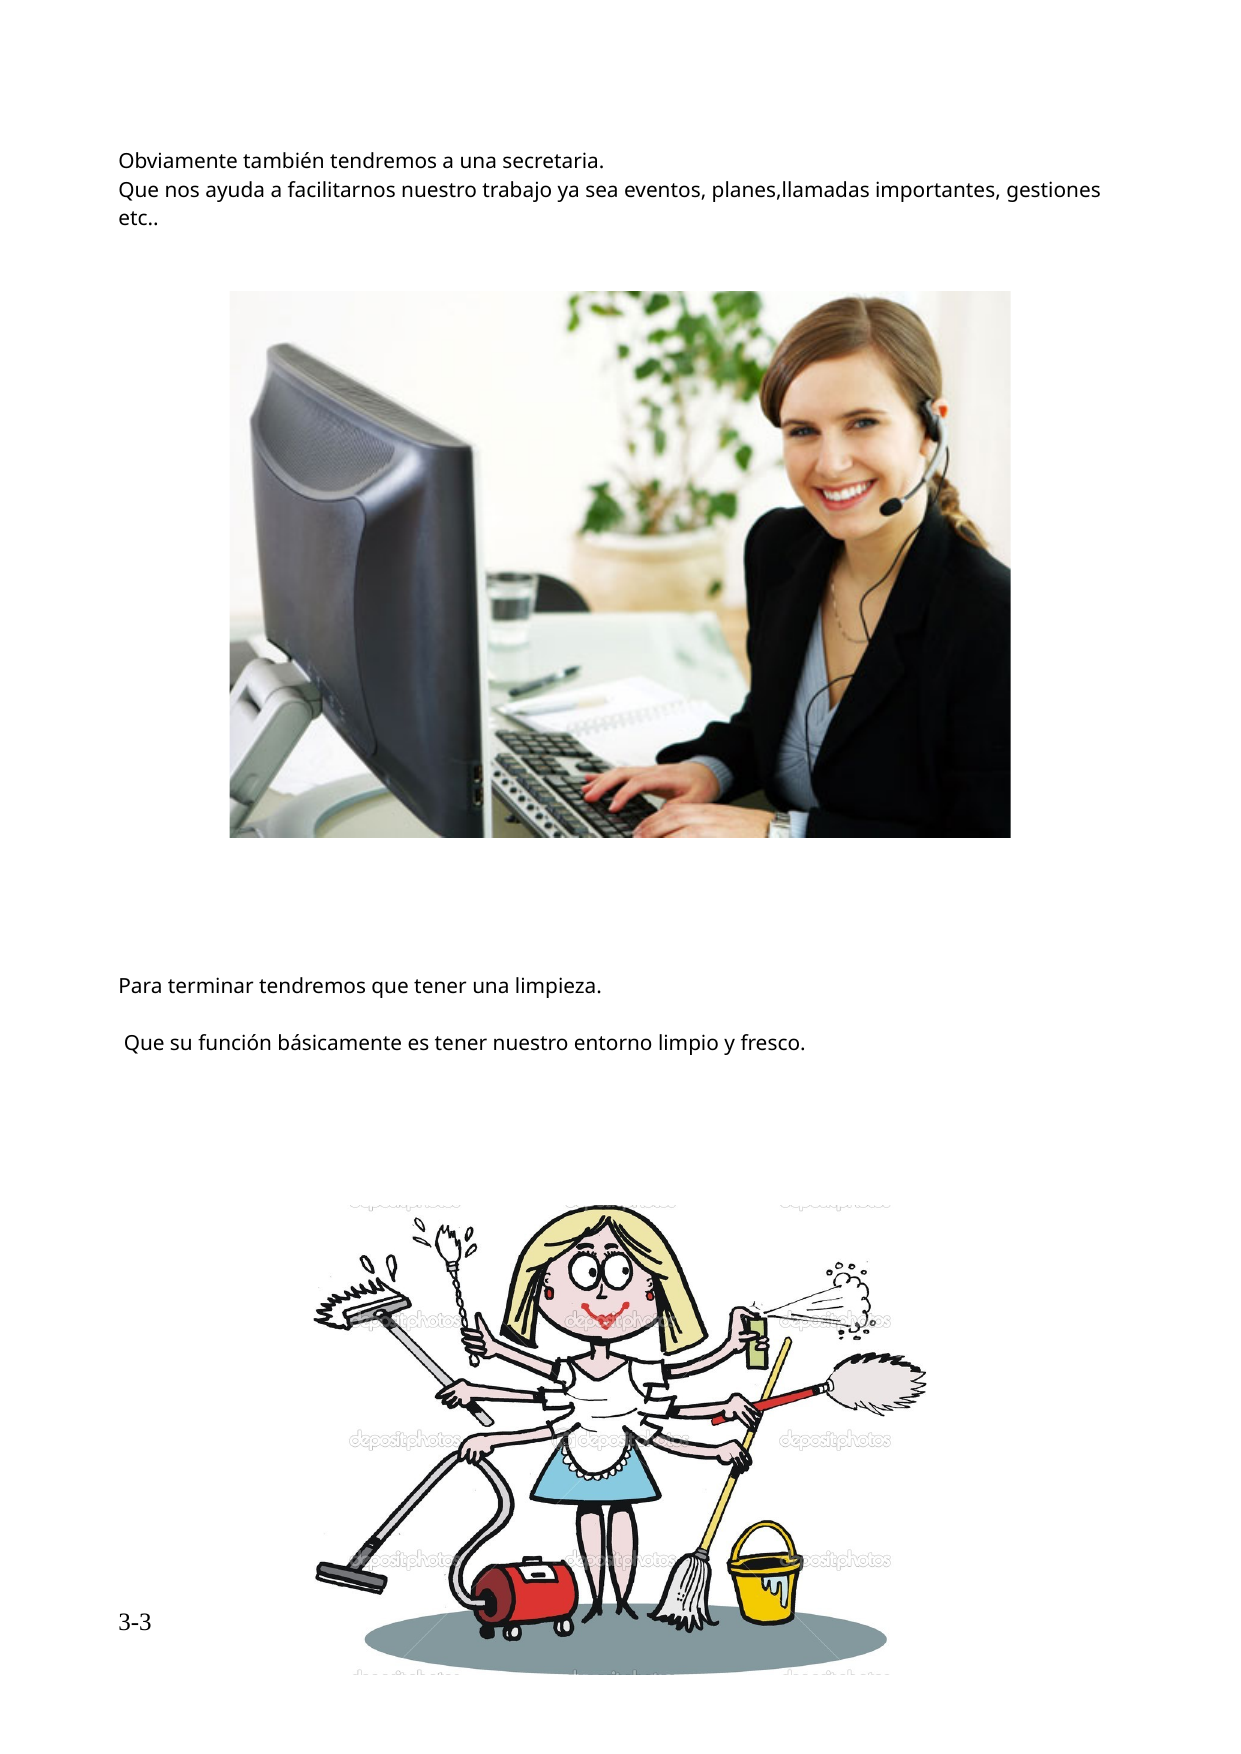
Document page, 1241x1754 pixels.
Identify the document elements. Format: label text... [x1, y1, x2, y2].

picture [313, 1205, 927, 1675]
text Que nos ayuda a facilitarnos nuestro trabajo ya sea eventos, planes,llamadas importantes, gestiones etc.. [118, 175, 1122, 232]
text Que su función básicamente es tener nuestro entorno limpio y fresco. [118, 1028, 1122, 1057]
text Para terminar tendremos que tener una limpieza. [118, 971, 1122, 1000]
text Obviamente también tendremos a una secretaria. [118, 147, 1122, 175]
picture [229, 291, 1011, 838]
